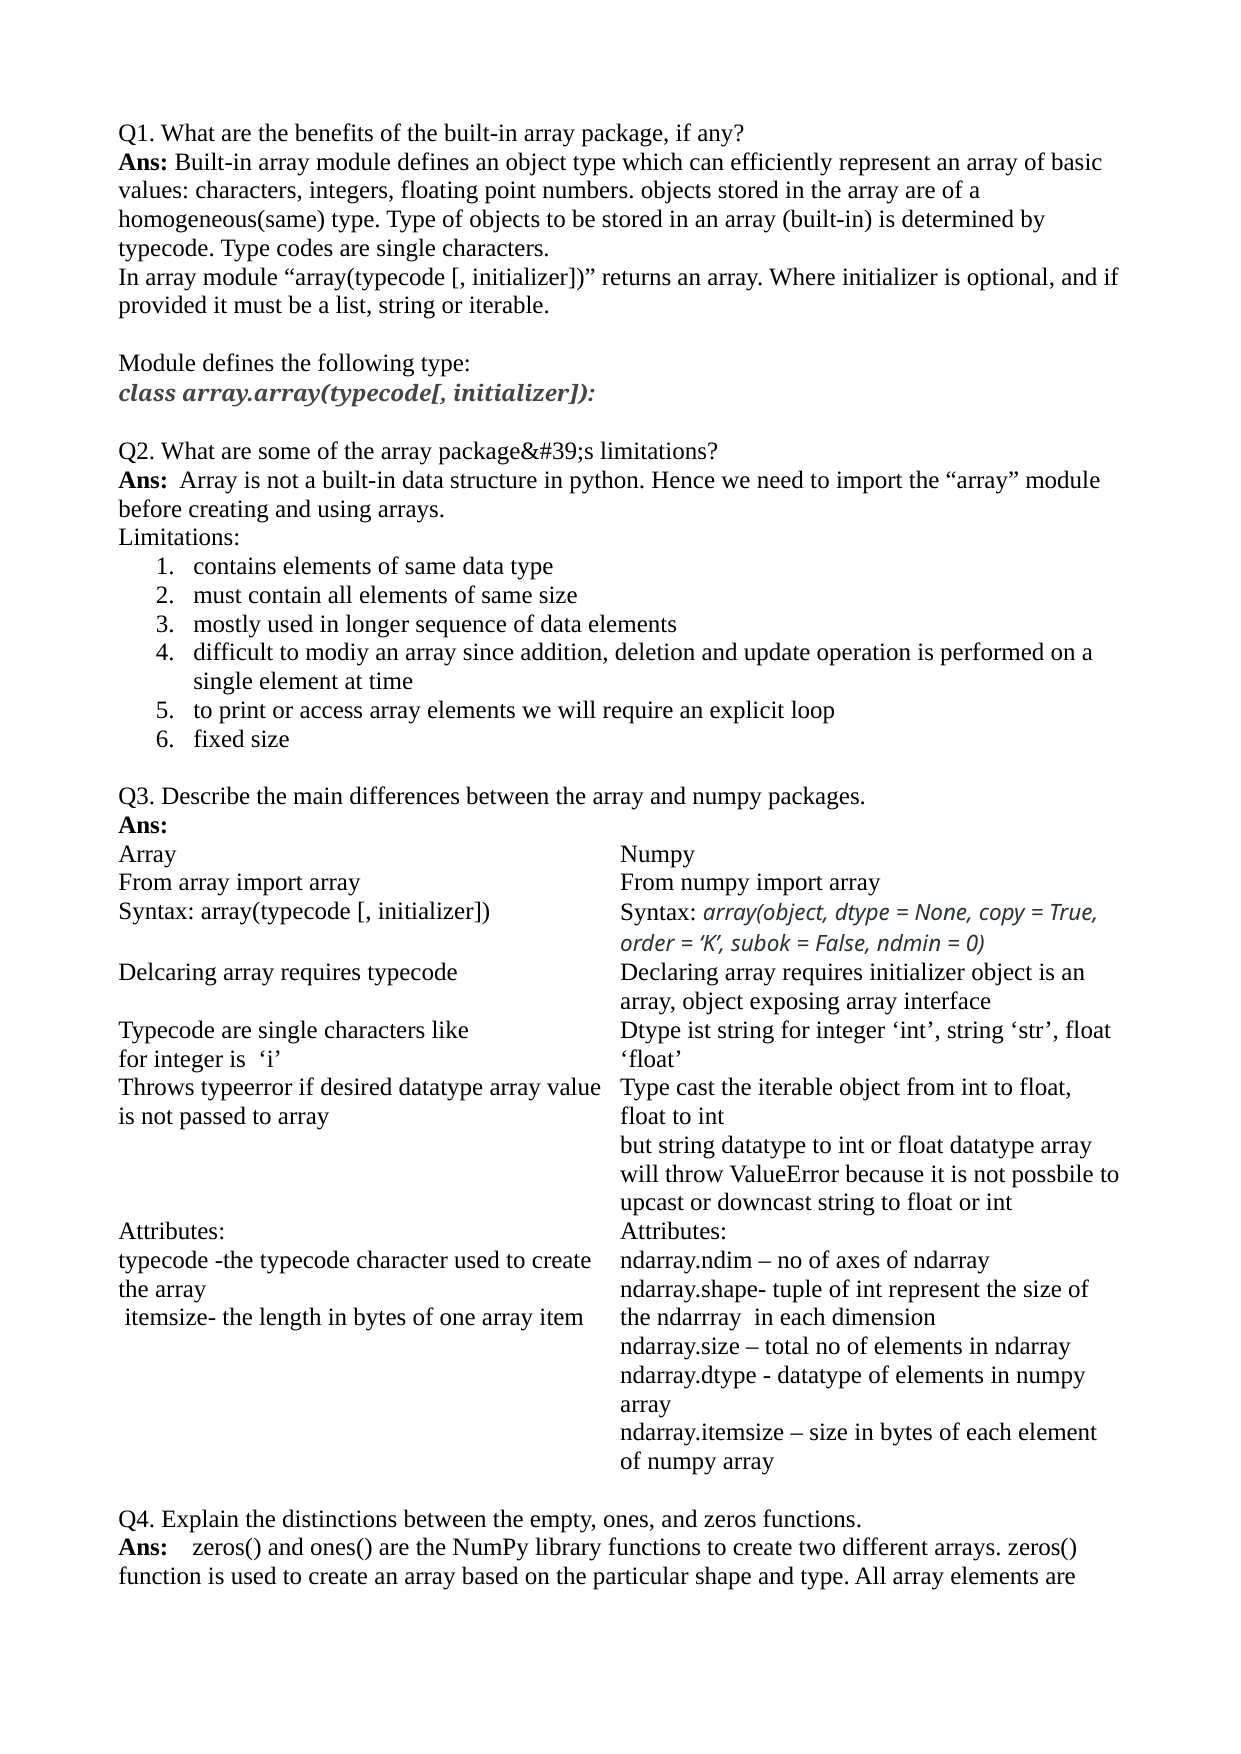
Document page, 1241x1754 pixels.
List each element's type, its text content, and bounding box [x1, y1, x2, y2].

text Q1. What are the benefits of the built-in array package, if any? [118, 118, 1122, 147]
text In array module “array(typecode [, initializer])” returns an array. Where initializer is optional, and if provided it must be a list, string or iterable. [118, 262, 1122, 319]
text Ans: Built-in array module defines an object type which can efficiently represent an array of basic values: characters, integers, floating point numbers. objects stored in the array are of a homogeneous(same) type. Type of objects to be stored in an array (built-in) is determined by typecode. Type codes are single characters. [118, 147, 1122, 262]
table_cell Delcaring array requires typecode [118, 958, 620, 1015]
table_cell Attributes: typecode -the typecode character used to create the array itemsize- the length in bytes of one array item [118, 1216, 620, 1475]
text Ans: [118, 810, 1122, 839]
table_cell Syntax: array(object, dtype = None, copy = True, order = ‘K’, subok = False, ndmin = 0) [620, 896, 1122, 957]
text Q2. What are some of the array package&#39;s limitations? [118, 436, 1122, 465]
text class array.array(typecode[, initializer]): [118, 377, 1122, 407]
table_cell Attributes: ndarray.ndim – no of axes of ndarray ndarray.shape- tuple of int represent the size of the ndarrray in each dimension ndarray.size – total no of elements in ndarray ndarray.dtype - datatype of elements in numpy array ndarray.itemsize – size in bytes of each element of numpy array [620, 1216, 1122, 1475]
list mostly used in longer sequence of data elements [156, 609, 1122, 637]
list difficult to modiy an array since addition, deletion and update operation is performed on a single element at time [156, 637, 1122, 695]
table_header Array [118, 839, 620, 867]
table_header Numpy [620, 839, 1122, 867]
list contains elements of same data type [156, 551, 1122, 580]
table_cell Throws typeerror if desired datatype array value is not passed to array [118, 1073, 620, 1216]
text Q4. Explain the distinctions between the empty, ones, and zeros functions. [118, 1504, 1122, 1532]
table_cell Syntax: array(typecode [, initializer]) [118, 896, 620, 957]
text Limitations: [118, 522, 1122, 551]
text Q3. Describe the main differences between the array and numpy packages. [118, 781, 1122, 810]
table_cell From array import array [118, 868, 620, 896]
list fixed size [156, 724, 1122, 752]
text Module defines the following type: [118, 348, 1122, 377]
table_cell From numpy import array [620, 868, 1122, 896]
text Ans: zeros() and ones() are the NumPy library functions to create two different arrays. zeros() function is used to create an array based on the particular shape and type. All array elements are [118, 1532, 1122, 1590]
table_cell Dtype ist string for integer ‘int’, string ‘str’, float ‘float’ [620, 1015, 1122, 1072]
text Ans: Array is not a built-in data structure in python. Hence we need to import the “array” module before creating and using arrays. [118, 465, 1122, 522]
list must contain all elements of same size [156, 580, 1122, 609]
list to print or access array elements we will require an explicit loop [156, 695, 1122, 724]
table_cell Declaring array requires initializer object is an array, object exposing array interface [620, 958, 1122, 1015]
table_cell Type cast the iterable object from int to float, float to int but string datatype to int or float datatype array will throw ValueError because it is not possbile to upcast or downcast string to float or int [620, 1073, 1122, 1216]
table_cell Typecode are single characters like for integer is ‘i’ [118, 1015, 620, 1072]
